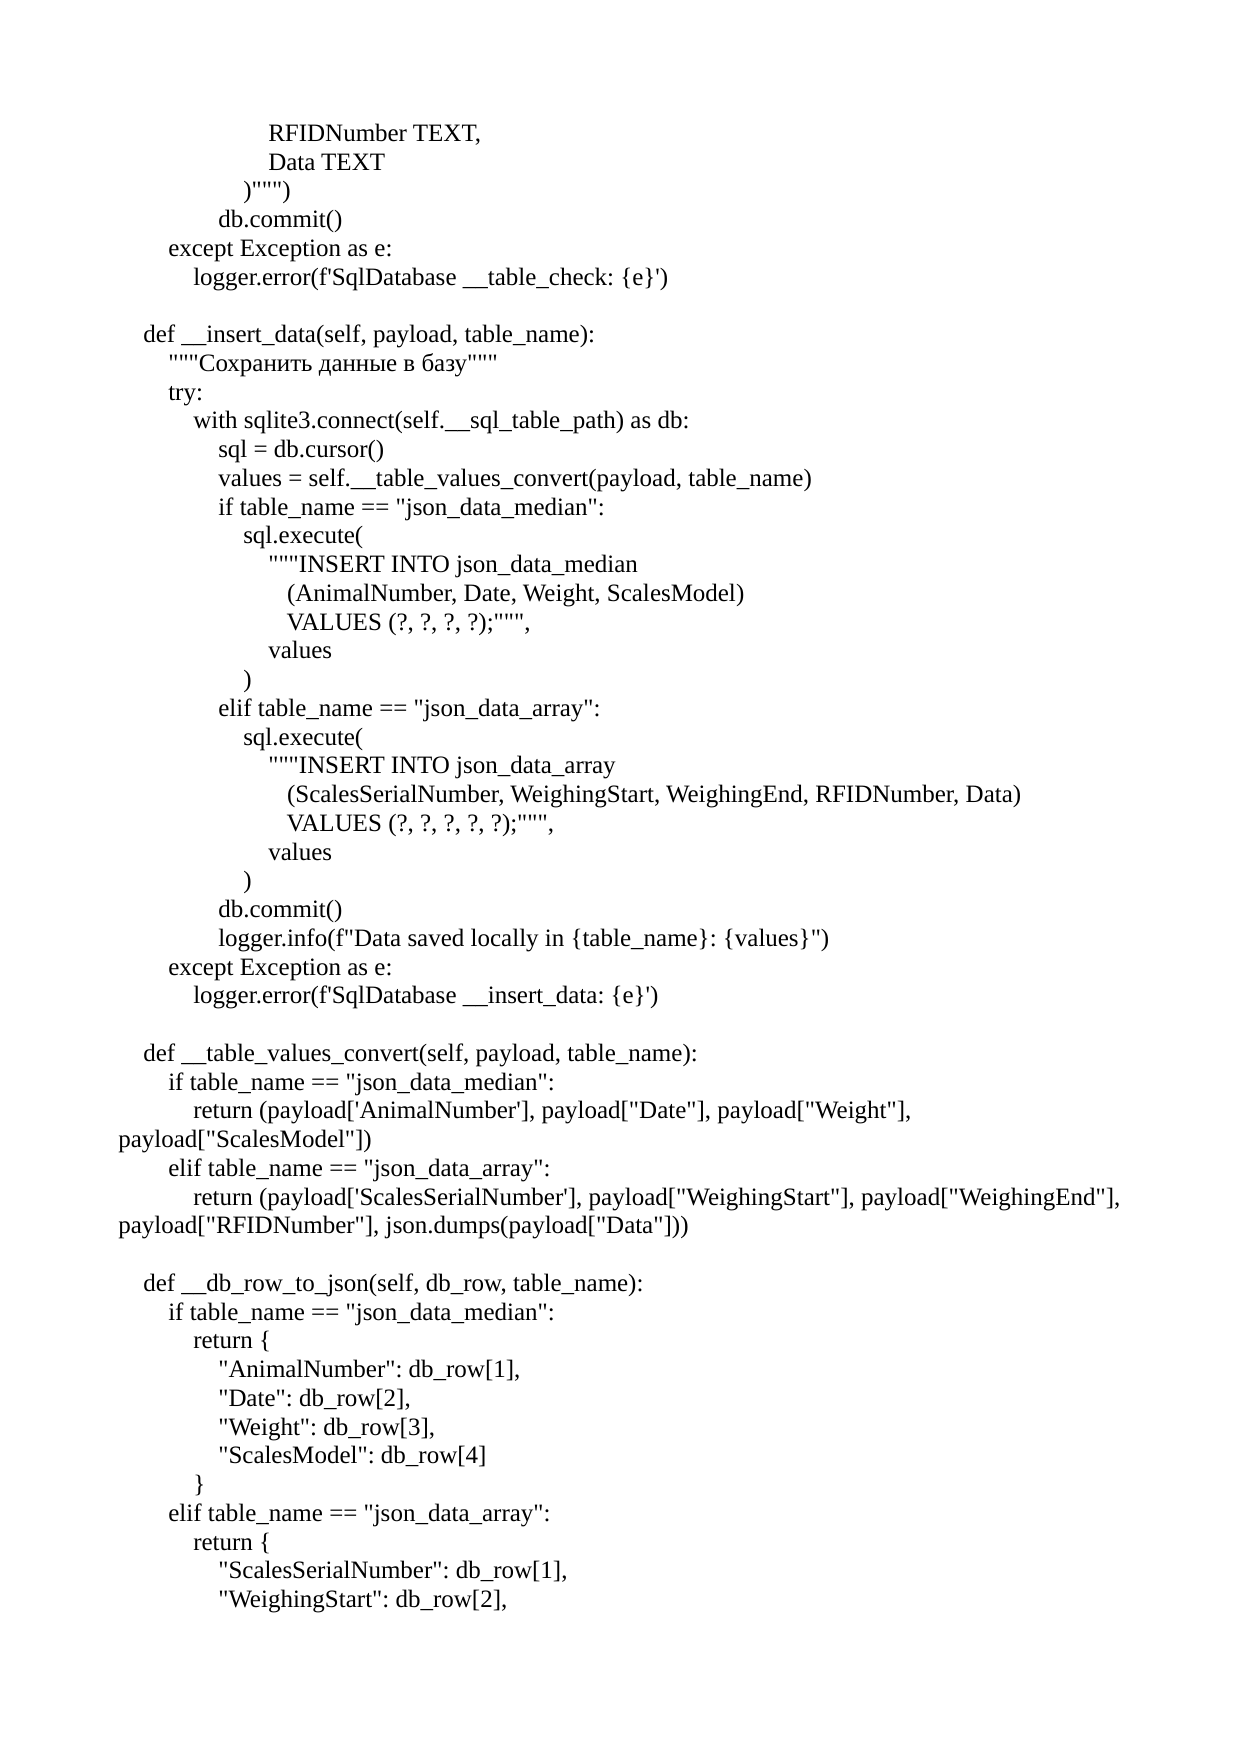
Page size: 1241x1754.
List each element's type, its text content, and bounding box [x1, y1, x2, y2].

text RFIDNumber TEXT, Data TEXT )""") db.commit() except Exception as e: logger.error(f'SqlDatabase __table_check: {e}') def __insert_data(self, payload, table_name): """Сохранить данные в базу""" try: with sqlite3.connect(self.__sql_table_path) as db: sql = db.cursor() values = self.__table_values_convert(payload, table_name) if table_name == "json_data_median": sql.execute( """INSERT INTO json_data_median (AnimalNumber, Date, Weight, ScalesModel) VALUES (?, ?, ?, ?);""", values ) elif table_name == "json_data_array": sql.execute( """INSERT INTO json_data_array (ScalesSerialNumber, WeighingStart, WeighingEnd, RFIDNumber, Data) VALUES (?, ?, ?, ?, ?);""", values ) db.commit() logger.info(f"Data saved locally in {table_name}: {values}") except Exception as e: logger.error(f'SqlDatabase __insert_data: {e}') def __table_values_convert(self, payload, table_name): if table_name == "json_data_median": return (payload['AnimalNumber'], payload["Date"], payload["Weight"], payload["ScalesModel"]) elif table_name == "json_data_array": return (payload['ScalesSerialNumber'], payload["WeighingStart"], payload["WeighingEnd"], payload["RFIDNumber"], json.dumps(payload["Data"])) def __db_row_to_json(self, db_row, table_name): if table_name == "json_data_median": return { "AnimalNumber": db_row[1], "Date": db_row[2], "Weight": db_row[3], "ScalesModel": db_row[4] } elif table_name == "json_data_array": return { "ScalesSerialNumber": db_row[1], "WeighingStart": db_row[2], [118, 118, 1122, 1613]
